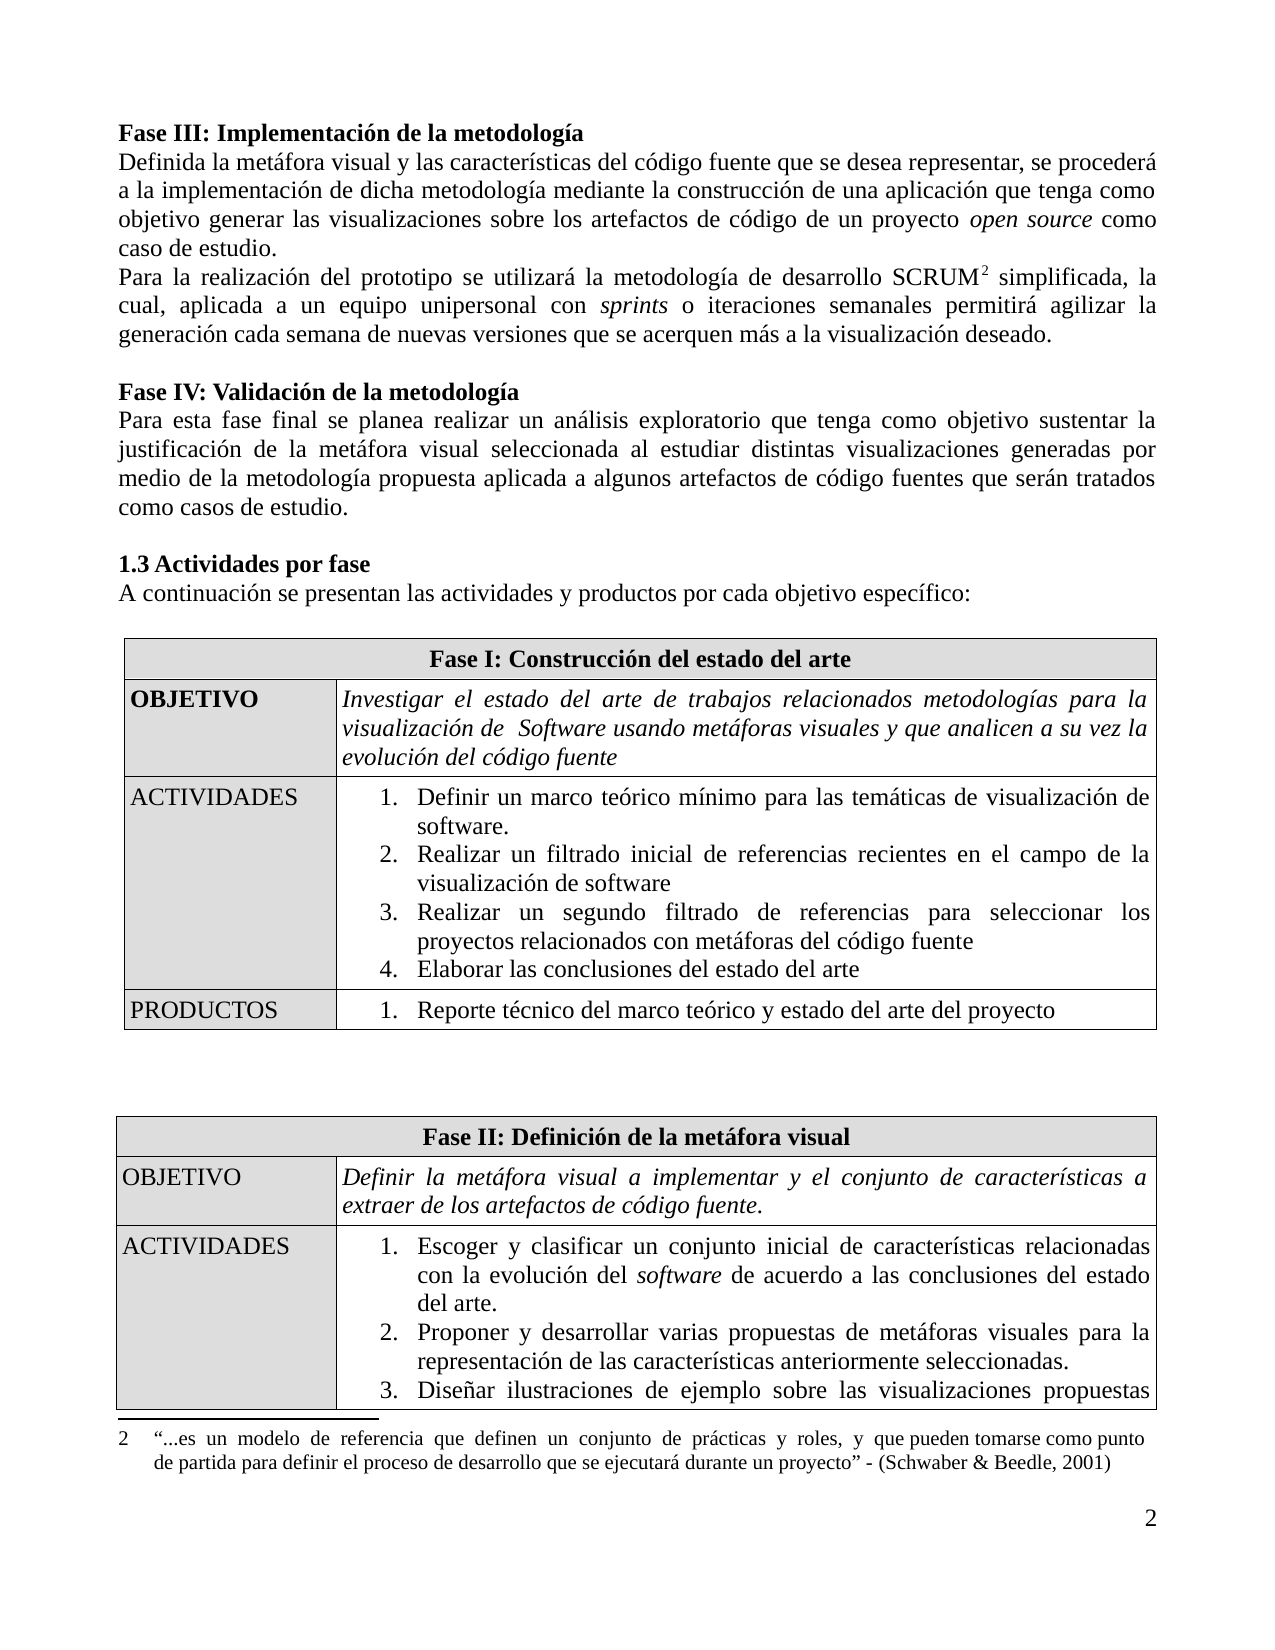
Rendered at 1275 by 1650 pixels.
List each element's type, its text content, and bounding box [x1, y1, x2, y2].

table_cell Escoger y clasificar un conjunto inicial de características relacionadas con la evolución del software de acuerdo a las conclusiones del estado del arte. Proponer y desarrollar varias propuestas de metáforas visuales para la representación de las características anteriormente seleccionadas. Diseñar ilustraciones de ejemplo sobre las visualizaciones propuestas [337, 1226, 1156, 1409]
table_cell Definir un marco teórico mínimo para las temáticas de visualización de software. Realizar un filtrado inicial de referencias recientes en el campo de la visualización de software Realizar un segundo filtrado de referencias para seleccionar los proyectos relacionados con metáforas del código fuente Elaborar las conclusiones del estado del arte [337, 777, 1156, 989]
table_cell OBJETIVO [125, 680, 336, 776]
table_cell Investigar el estado del arte de trabajos relacionados metodologías para la visualización de Software usando metáforas visuales y que analicen a su vez la evolución del código fuente [337, 680, 1156, 776]
table_cell ACTIVIDADES [125, 777, 336, 989]
text Definida la metáfora visual y las características del código fuente que se desea representar, se procederá a la implementación de dicha metodología mediante la construcción de una aplicación que tenga como objetivo generar las visualizaciones sobre los artefactos de código de un proyecto open source como caso de estudio. [118, 147, 1157, 262]
table_cell ACTIVIDADES [117, 1226, 336, 1409]
text A continuación se presentan las actividades y productos por cada objetivo específico: [118, 578, 1157, 607]
text Fase III: Implementación de la metodología [118, 118, 1157, 147]
text Para esta fase final se planea realizar un análisis exploratorio que tenga como objetivo sustentar la justificación de la metáfora visual seleccionada al estudiar distintas visualizaciones generadas por medio de la metodología propuesta aplicada a algunos artefactos de código fuentes que serán tratados como casos de estudio. [118, 406, 1157, 521]
text “...es un modelo de referencia que definen un conjunto de prácticas y roles, y que pueden tomarse como punto de partida para definir el proceso de desarrollo que se ejecutará durante un proyecto” - (Schwaber & Beedle, 2001) [118, 1426, 1157, 1474]
table_header Fase II: Definición de la metáfora visual [117, 1117, 1156, 1156]
text Fase IV: Validación de la metodología [118, 377, 1157, 406]
table_cell OBJETIVO [117, 1157, 336, 1225]
table_header Fase I: Construcción del estado del arte [125, 639, 1156, 678]
text Para la realización del prototipo se utilizará la metodología de desarrollo SCRUM simplificada, la cual, aplicada a un equipo unipersonal con sprints o iteraciones semanales permitirá agilizar la generación cada semana de nuevas versiones que se acerquen más a la visualización deseado. [118, 262, 1157, 348]
table_cell PRODUCTOS [125, 990, 336, 1029]
text 1.3 Actividades por fase [118, 549, 1157, 578]
table_cell Reporte técnico del marco teórico y estado del arte del proyecto [337, 990, 1156, 1029]
table_cell Definir la metáfora visual a implementar y el conjunto de características a extraer de los artefactos de código fuente. [337, 1157, 1156, 1225]
